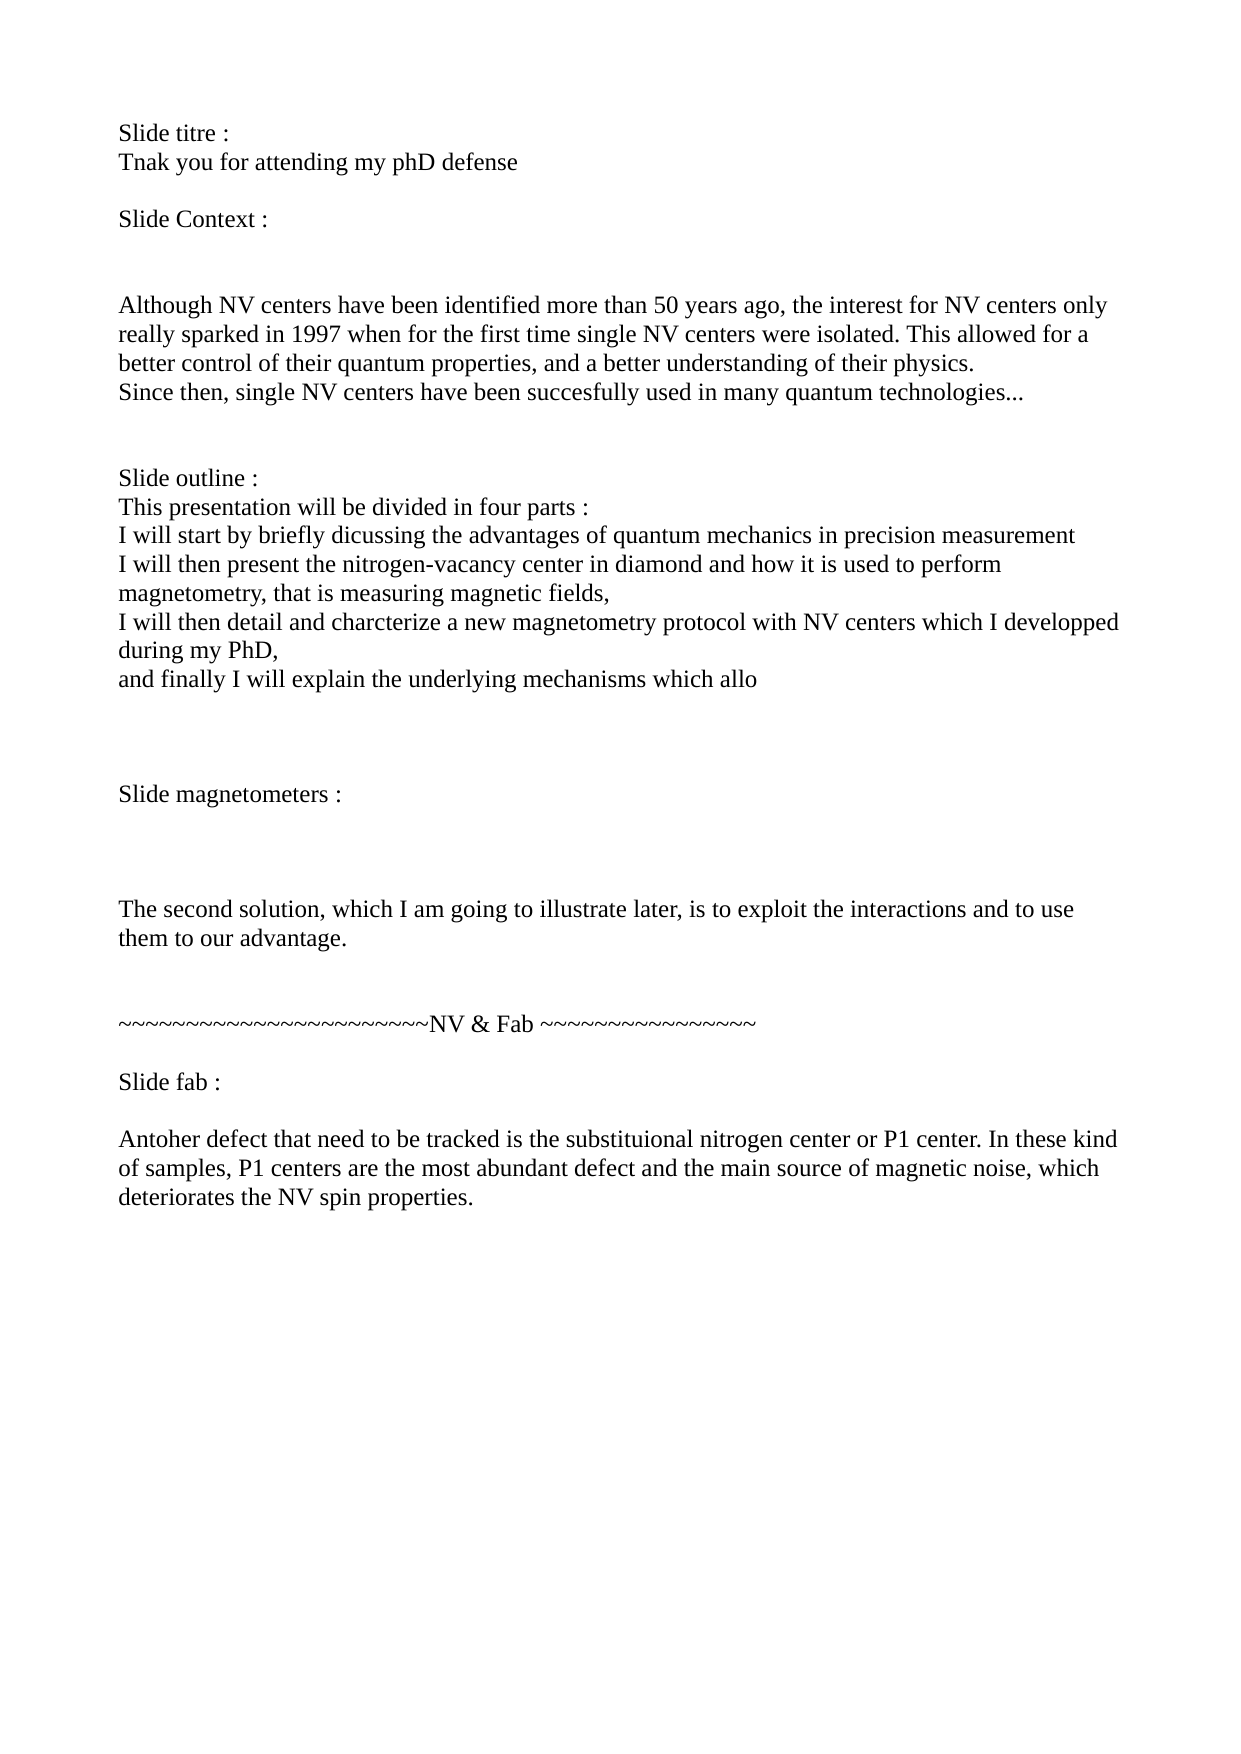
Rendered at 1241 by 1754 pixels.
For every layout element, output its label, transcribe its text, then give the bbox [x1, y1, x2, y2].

text I will then detail and charcterize a new magnetometry protocol with NV centers which I developped during my PhD, [118, 607, 1122, 664]
text This presentation will be divided in four parts : [118, 492, 1122, 521]
text Slide magnetometers : [118, 779, 1122, 808]
text Although NV centers have been identified more than 50 years ago, the interest for NV centers only really sparked in 1997 when for the first time single NV centers were isolated. This allowed for a better control of their quantum properties, and a better understanding of their physics. [118, 291, 1122, 377]
text Antoher defect that need to be tracked is the substituional nitrogen center or P1 center. In these kind of samples, P1 centers are the most abundant defect and the main source of magnetic noise, which deteriorates the NV spin properties. [118, 1124, 1122, 1211]
text Since then, single NV centers have been succesfully used in many quantum technologies... [118, 377, 1122, 406]
text ~~~~~~~~~~~~~~~~~~~~~~~NV & Fab ~~~~~~~~~~~~~~~~ [118, 1009, 1122, 1038]
text Slide Context : [118, 204, 1122, 233]
text I will start by briefly dicussing the advantages of quantum mechanics in precision measurement [118, 521, 1122, 549]
text Slide outline : [118, 463, 1122, 492]
text Tnak you for attending my phD defense [118, 147, 1122, 176]
text Slide titre : [118, 118, 1122, 147]
text The second solution, which I am going to illustrate later, is to exploit the interactions and to use them to our advantage. [118, 894, 1122, 952]
text and finally I will explain the underlying mechanisms which allo [118, 664, 1122, 693]
text Slide fab : [118, 1067, 1122, 1096]
text I will then present the nitrogen-vacancy center in diamond and how it is used to perform magnetometry, that is measuring magnetic fields, [118, 549, 1122, 607]
